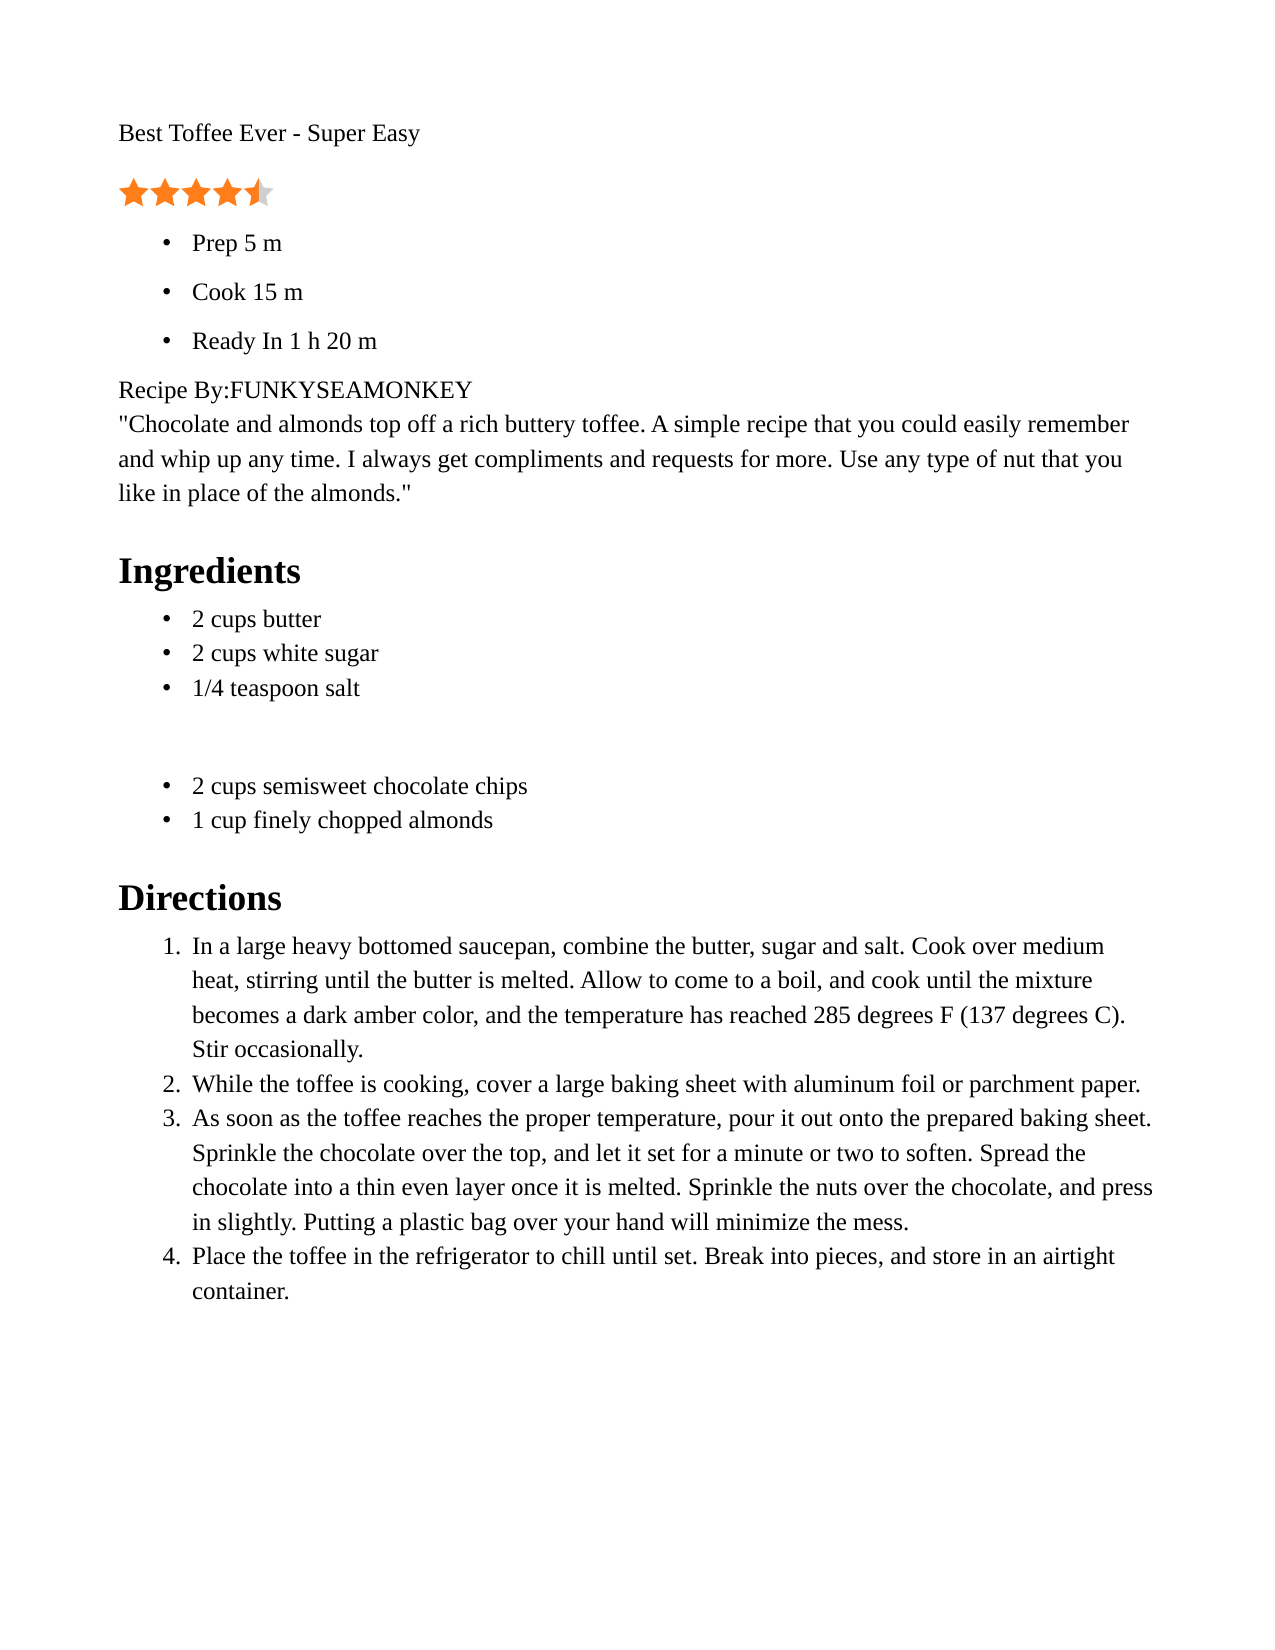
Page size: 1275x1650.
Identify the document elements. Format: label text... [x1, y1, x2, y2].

list Cook 15 m [162, 277, 1157, 306]
text Best Toffee Ever - Super Easy [118, 118, 1157, 147]
subtitle Ingredients [118, 548, 1157, 592]
list 2 cups butter [162, 604, 1157, 633]
text "Chocolate and almonds top off a rich buttery toffee. A simple recipe that you could easily remember and whip up any time. I always get compliments and requests for more. Use any type of nut that you like in place of the almonds." [118, 409, 1157, 507]
list In a large heavy bottomed saucepan, combine the butter, sugar and salt. Cook over medium heat, stirring until the butter is melted. Allow to come to a boil, and cook until the mixture becomes a dark amber color, and the temperature has reached 285 degrees F (137 degrees C). Stir occasionally. [162, 931, 1157, 1063]
list Ready In 1 h 20 m [162, 326, 1157, 355]
list 2 cups semisweet chocolate chips [162, 771, 1157, 800]
subtitle Directions [118, 876, 1157, 919]
text Recipe By:FUNKYSEAMONKEY [118, 375, 1157, 404]
list 1 cup finely chopped almonds [162, 806, 1157, 834]
list Prep 5 m [162, 228, 1157, 257]
list As soon as the toffee reaches the proper temperature, pour it out onto the prepared baking sheet. Sprinkle the chocolate over the top, and let it set for a minute or two to soften. Spread the chocolate into a thin even layer once it is melted. Sprinkle the nuts over the chocolate, and press in slightly. Putting a plastic bag over your hand will minimize the mess. [162, 1103, 1157, 1236]
list Place the toffee in the refrigerator to chill until set. Break into pieces, and store in an airtight container. [162, 1241, 1157, 1305]
list While the toffee is cooking, cover a large baking sheet with aluminum foil or parchment paper. [162, 1069, 1157, 1098]
list 2 cups white sugar [162, 638, 1157, 667]
list 1/4 teaspoon salt [162, 673, 1157, 702]
